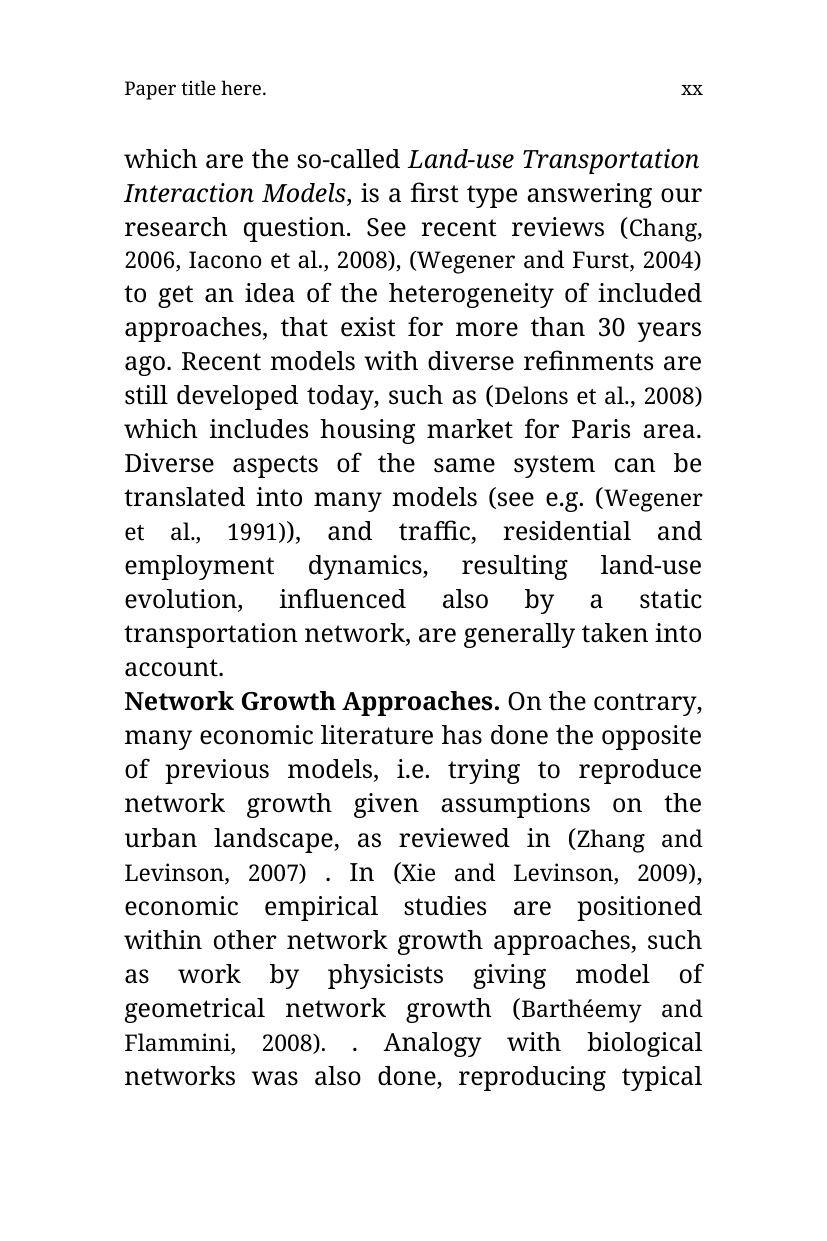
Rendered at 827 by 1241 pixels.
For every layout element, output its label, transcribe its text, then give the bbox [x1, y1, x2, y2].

text which are the so-called Land-use Transportation Interaction Models, is a first type answering our research question. See recent reviews (Chang, 2006, Iacono et al., 2008), (Wegener and Furst, 2004) to get an idea of the heterogeneity of included approaches, that exist for more than 30 years ago. Recent models with diverse refinments are still developed today, such as (Delons et al., 2008) which includes housing market for Paris area. Diverse aspects of the same system can be translated into many models (see e.g. (Wegener et al., 1991)), and traffic, residential and employment dynamics, resulting land-use evolution, influenced also by a static transportation network, are generally taken into account. [124, 142, 703, 684]
text Network Growth Approaches. On the contrary, many economic literature has done the opposite of previous models, i.e. trying to reproduce network growth given assumptions on the urban landscape, as reviewed in (Zhang and Levinson, 2007) . In (Xie and Levinson, 2009), economic empirical studies are positioned within other network growth approaches, such as work by physicists giving model of geometrical network growth (Barthéemy and Flammini, 2008). . Analogy with biological networks was also done, reproducing typical [124, 684, 703, 1093]
